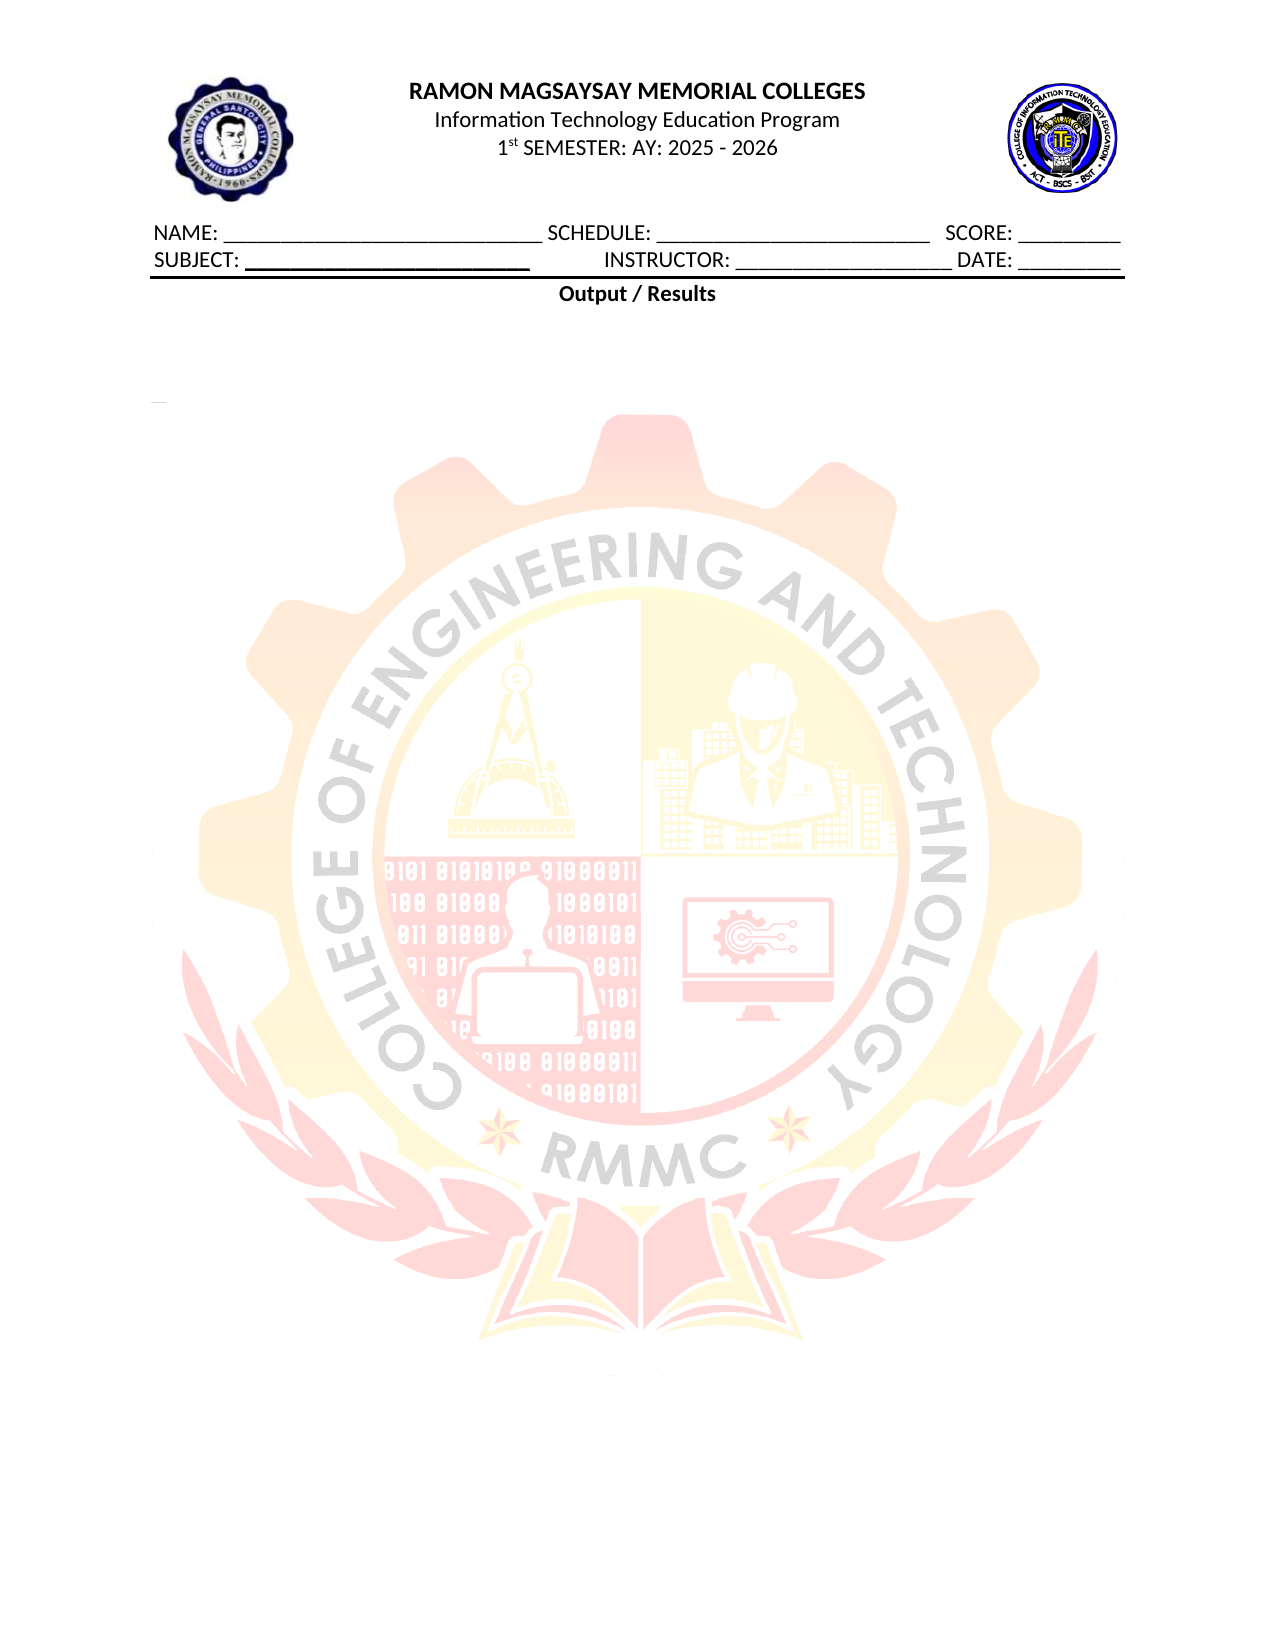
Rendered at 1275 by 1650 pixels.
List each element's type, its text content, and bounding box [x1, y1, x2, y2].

picture [1000, 76, 1125, 202]
picture [167, 76, 294, 202]
text Output / Results [150, 279, 1125, 307]
